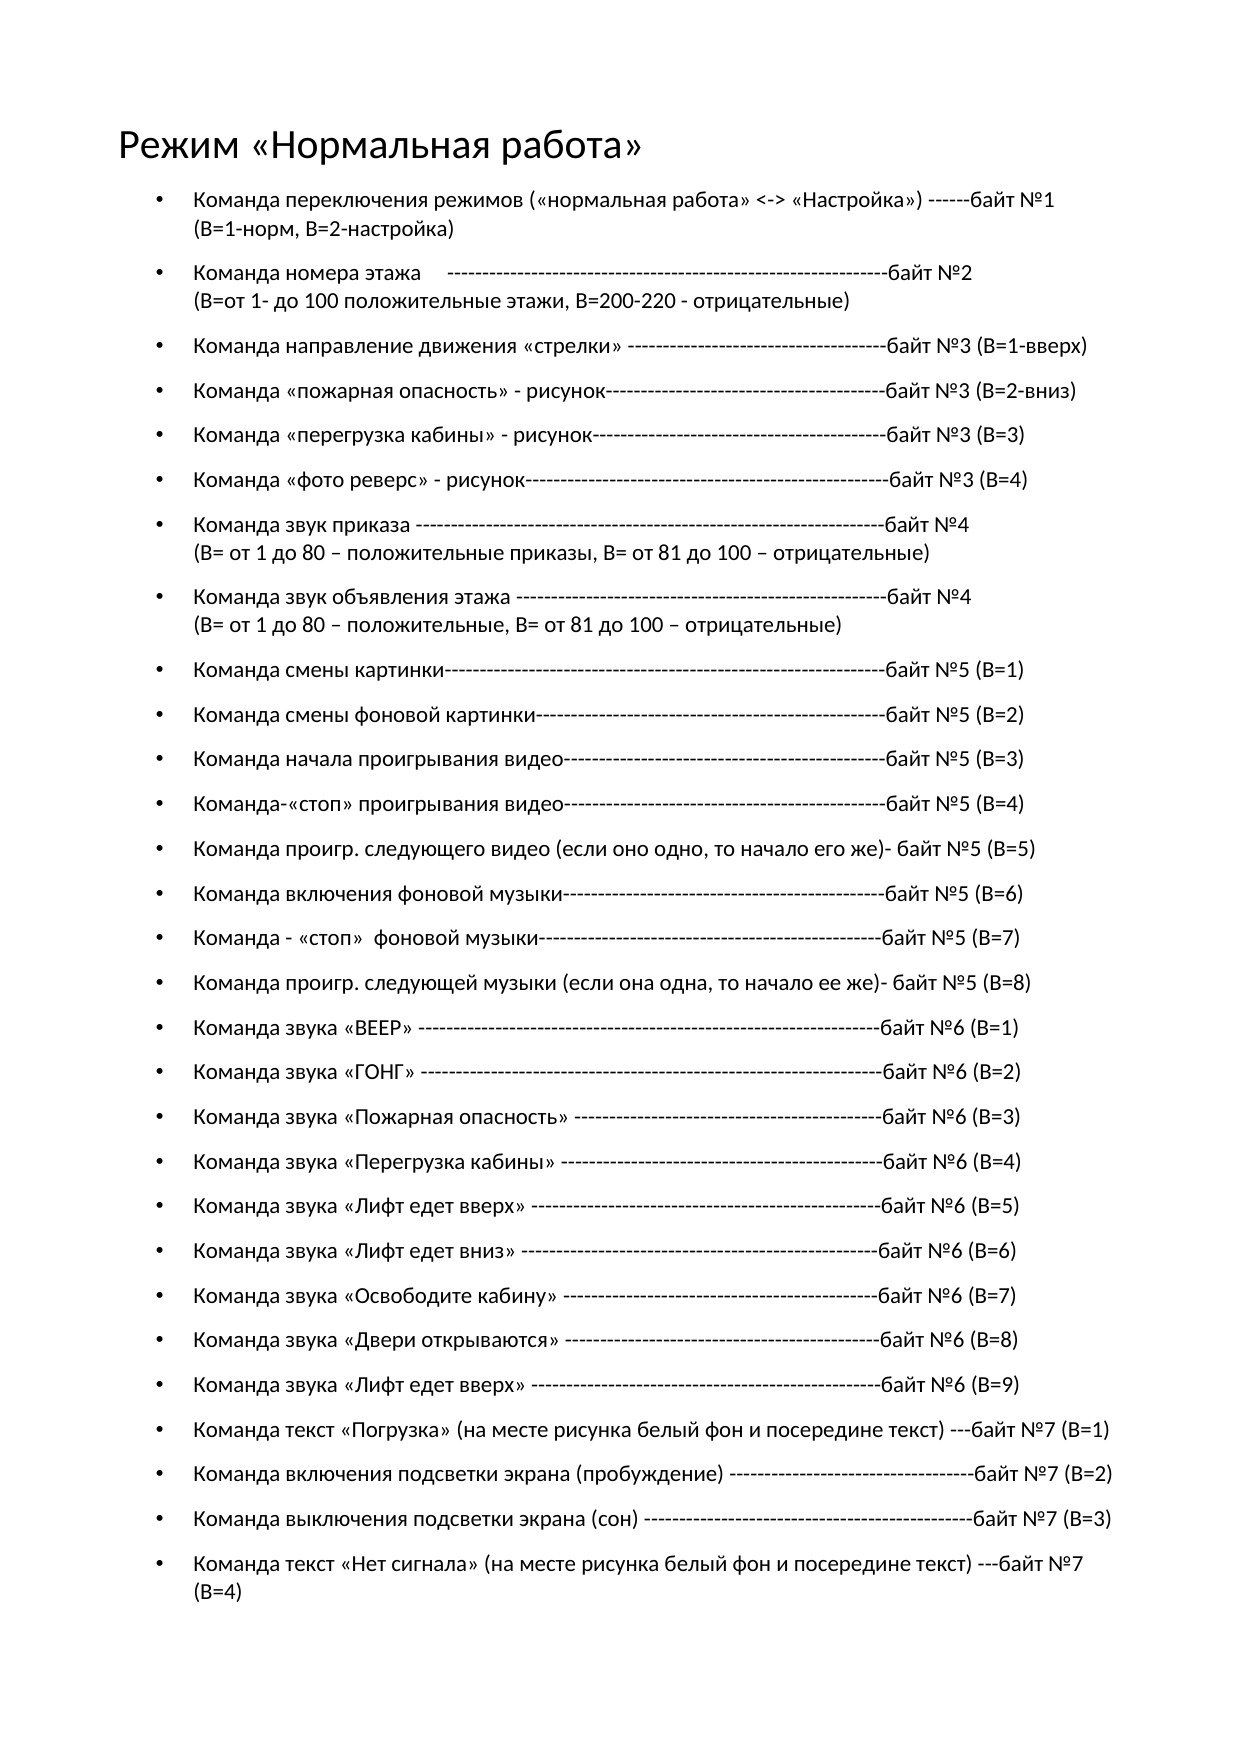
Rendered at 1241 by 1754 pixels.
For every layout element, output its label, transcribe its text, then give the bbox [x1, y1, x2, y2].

list Команда текст «Погрузка» (на месте рисунка белый фон и посередине текст) ---байт №7 (В=1) [156, 1415, 1122, 1443]
list Команда включения подсветки экрана (пробуждение) -----------------------------------байт №7 (В=2) [156, 1459, 1122, 1488]
list Команда - «стоп» фоновой музыки-------------------------------------------------байт №5 (В=7) [156, 923, 1122, 951]
list Команда звука «Освободите кабину» ---------------------------------------------байт №6 (В=7) [156, 1281, 1122, 1309]
list Команда смены картинки---------------------------------------------------------------байт №5 (В=1) [156, 655, 1122, 683]
list Команда номера этажа ---------------------------------------------------------------байт №2 (В=от 1- до 100 положительные этажи, В=200-220 - отрицательные) [156, 258, 1122, 314]
list Команда звука «Лифт едет вверх» --------------------------------------------------байт №6 (В=9) [156, 1370, 1122, 1398]
list Команда выключения подсветки экрана (сон) -----------------------------------------------байт №7 (В=3) [156, 1504, 1122, 1532]
list Команда включения фоновой музыки----------------------------------------------байт №5 (В=6) [156, 879, 1122, 907]
list Команда проигр. следующей музыки (если она одна, то начало ее же)- байт №5 (В=8) [156, 968, 1122, 996]
list Команда звука «Лифт едет вниз» ---------------------------------------------------байт №6 (В=6) [156, 1236, 1122, 1264]
list Команда звука «ГОНГ» ------------------------------------------------------------------байт №6 (В=2) [156, 1057, 1122, 1085]
list Команда звука «BEEP» ------------------------------------------------------------------байт №6 (В=1) [156, 1013, 1122, 1041]
list Команда звука «Лифт едет вверх» --------------------------------------------------байт №6 (В=5) [156, 1191, 1122, 1219]
list Команда звук приказа -------------------------------------------------------------------байт №4 (В= от 1 до 80 – положительные приказы, В= от 81 до 100 – отрицательные) [156, 510, 1122, 566]
list Команда проигр. следующего видео (если оно одно, то начало его же)- байт №5 (В=5) [156, 834, 1122, 862]
list Команда звук объявления этажа -----------------------------------------------------байт №4 (В= от 1 до 80 – положительные, В= от 81 до 100 – отрицательные) [156, 582, 1122, 638]
list Команда «пожарная опасность» - рисунок----------------------------------------байт №3 (В=2-вниз) [156, 376, 1122, 404]
list Команда «перегрузка кабины» - рисунок------------------------------------------байт №3 (В=3) [156, 420, 1122, 448]
list Команда направление движения «стрелки» -------------------------------------байт №3 (В=1-вверх) [156, 331, 1122, 359]
list Команда звука «Пожарная опасность» --------------------------------------------байт №6 (В=3) [156, 1102, 1122, 1130]
list Команда переключения режимов («нормальная работа» <-> «Настройка») ------байт №1 (В=1-норм, В=2-настройка) [156, 186, 1122, 242]
list Команда звука «Перегрузка кабины» ----------------------------------------------байт №6 (В=4) [156, 1147, 1122, 1175]
text Режим «Нормальная работа» [118, 118, 1122, 169]
list Команда смены фоновой картинки--------------------------------------------------байт №5 (В=2) [156, 700, 1122, 728]
list Команда-«стоп» проигрывания видео----------------------------------------------байт №5 (В=4) [156, 789, 1122, 817]
list Команда «фото реверс» - рисунок----------------------------------------------------байт №3 (В=4) [156, 465, 1122, 493]
list Команда звука «Двери открываются» ---------------------------------------------байт №6 (В=8) [156, 1326, 1122, 1353]
list Команда текст «Нет сигнала» (на месте рисунка белый фон и посередине текст) ---байт №7 (В=4) [156, 1549, 1122, 1605]
list Команда начала проигрывания видео----------------------------------------------байт №5 (В=3) [156, 744, 1122, 773]
